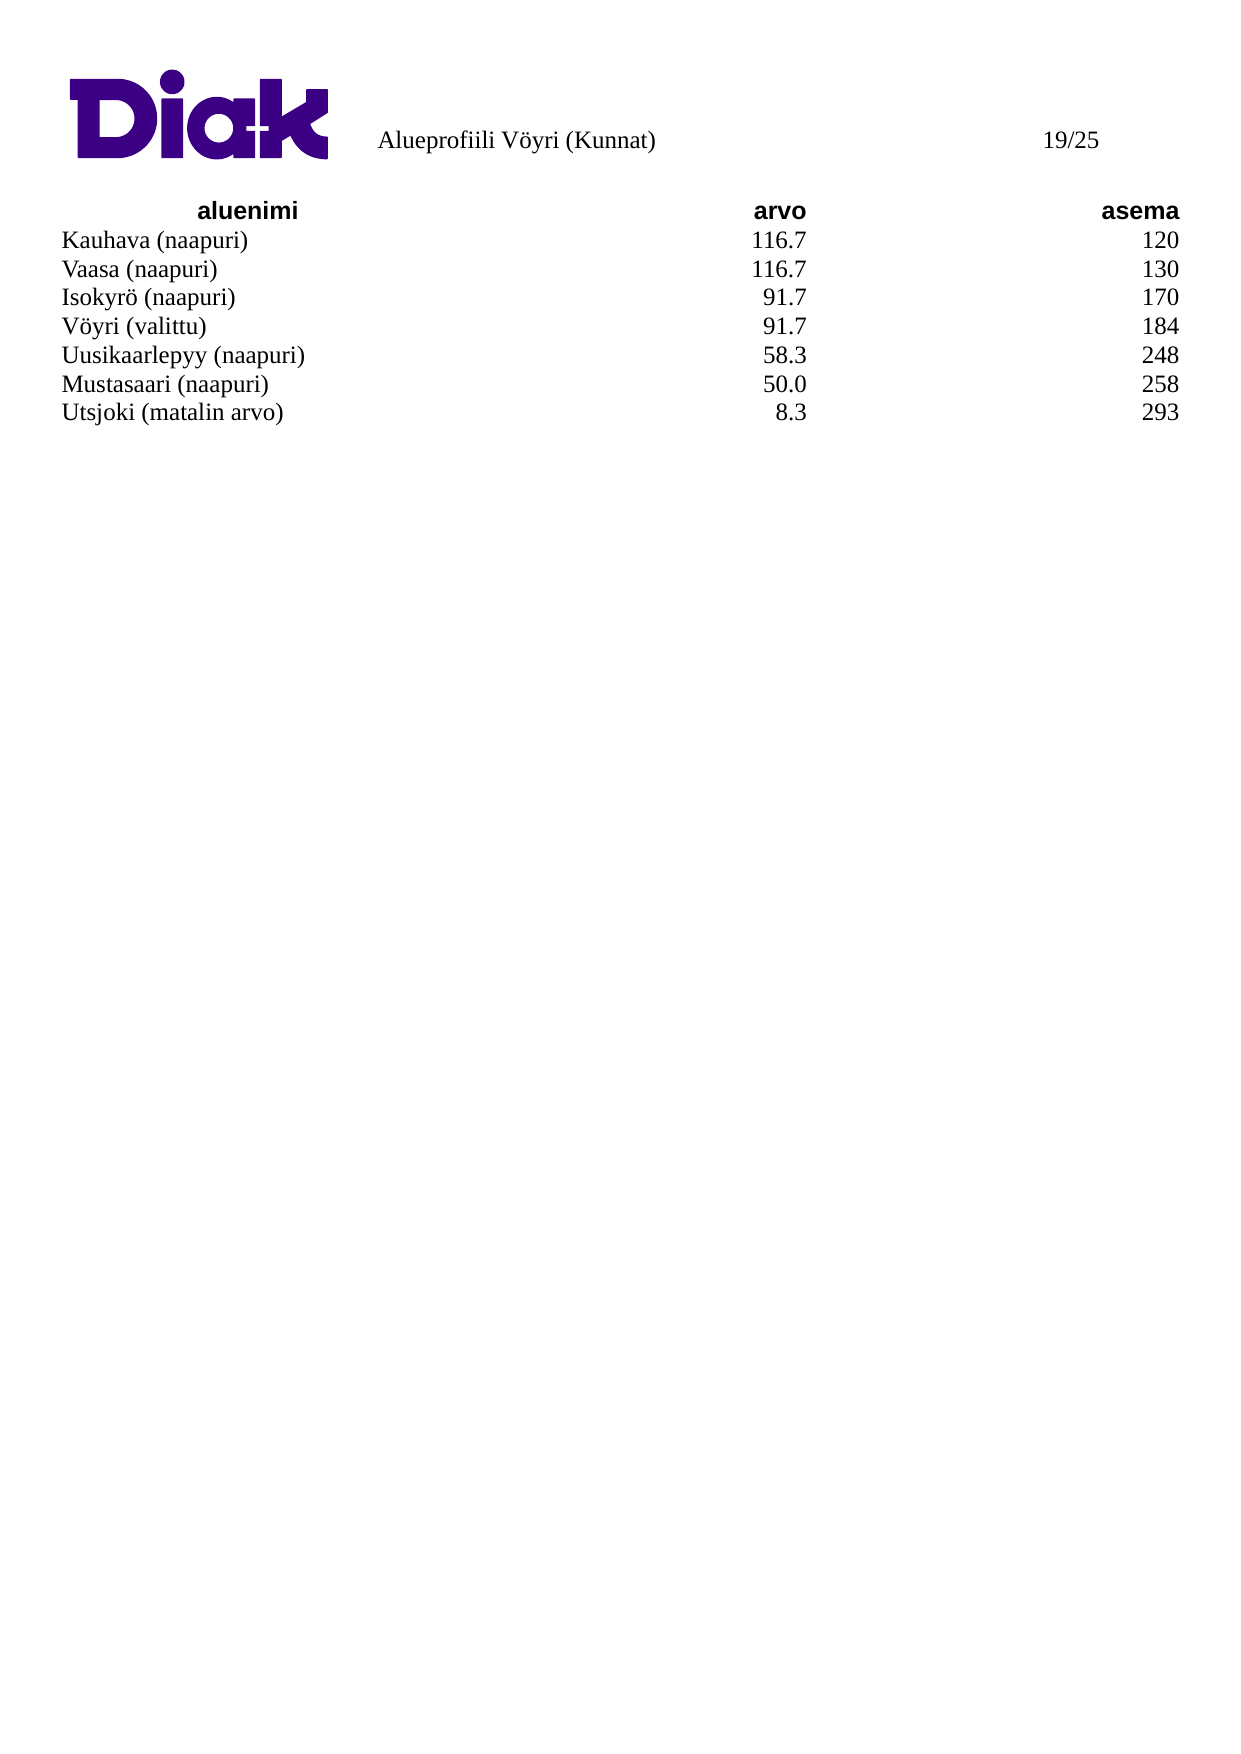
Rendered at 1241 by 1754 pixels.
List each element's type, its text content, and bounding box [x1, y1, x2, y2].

table_header arvo [434, 196, 806, 225]
table_cell Isokyrö (naapuri) [61, 283, 434, 311]
table_cell Vaasa (naapuri) [61, 254, 434, 282]
table_cell 91.7 [434, 311, 806, 340]
table_cell 120 [806, 225, 1179, 254]
table_cell 8.3 [434, 398, 806, 426]
table_cell 50.0 [434, 369, 806, 397]
table_header asema [806, 196, 1179, 225]
table_cell 58.3 [434, 340, 806, 369]
table_cell 258 [806, 369, 1179, 397]
table_cell Utsjoki (matalin arvo) [61, 398, 434, 426]
table_cell 116.7 [434, 225, 806, 254]
table_cell Vöyri (valittu) [61, 311, 434, 340]
table_cell 248 [806, 340, 1179, 369]
table_cell 91.7 [434, 283, 806, 311]
table_cell 130 [806, 254, 1179, 282]
table_cell 170 [806, 283, 1179, 311]
table_cell Mustasaari (naapuri) [61, 369, 434, 397]
table_cell Uusikaarlepyy (naapuri) [61, 340, 434, 369]
table_cell Kauhava (naapuri) [61, 225, 434, 254]
table_header aluenimi [61, 196, 434, 225]
table_cell 293 [806, 398, 1179, 426]
table_cell 116.7 [434, 254, 806, 282]
table_cell 184 [806, 311, 1179, 340]
